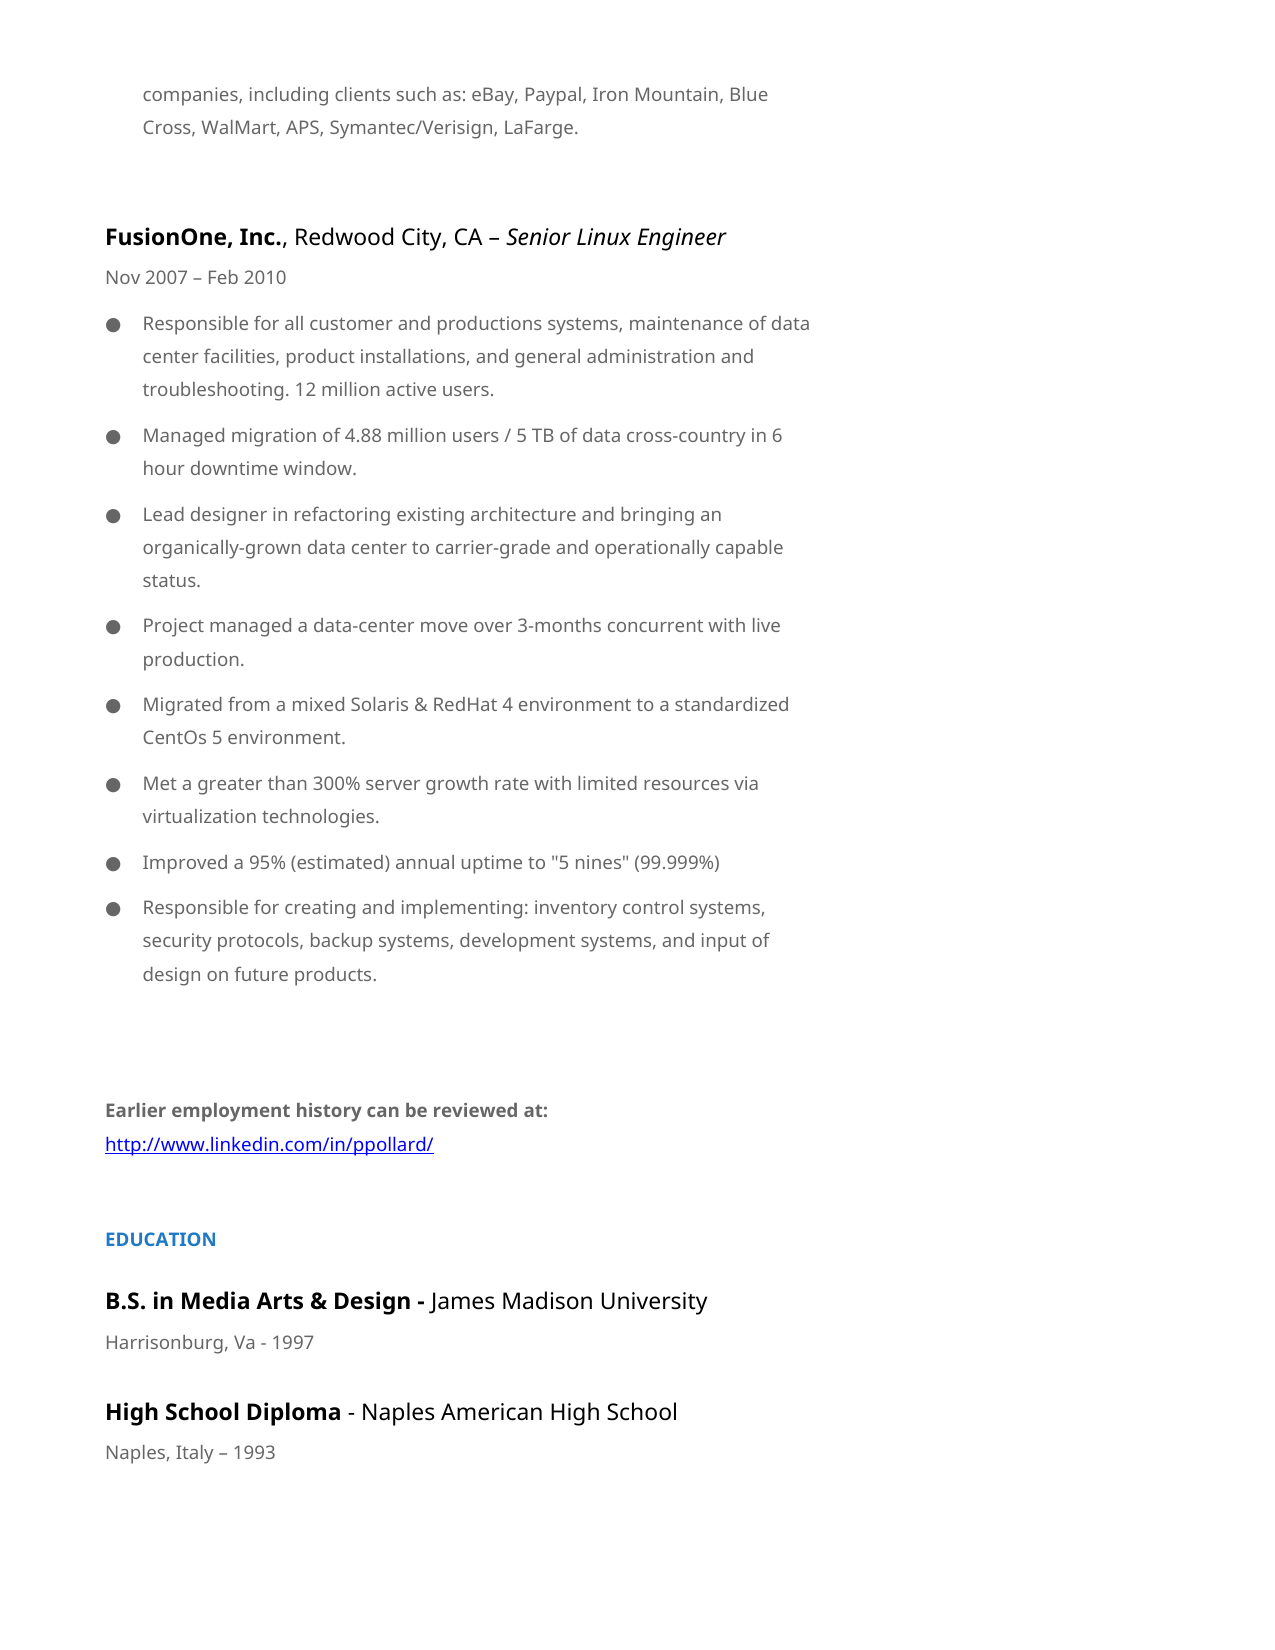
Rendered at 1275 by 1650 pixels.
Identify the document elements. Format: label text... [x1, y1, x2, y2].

table_cell EXPERIENCE REP Tech, Wooster, OH — Senior Consulting Engineer May 2023 – Present Consultant with a focus in automation, virtualization, and infrastructure maturity. Clients include: Conglomerate, Two Ferrets, Pocket CISO Pure Storage, Mountain View, CA — Sr. Software Engineer Mar 2014 – May 2023 Systems administrator and programmer within Pure infrastructure from pre-IPO to multi-billion dollar organization. Managed multiple site migrations through my tenure. Participated in and later managed a team responsible for internal infrastructure automation. Initially for the Flash Array business unit and later company-wide. Acting Manager of DevOps In addition to duties as a senior member of the team, served as the acting manager for my final half-year at Pure. Participated in product planning, requirements gathering, team +budgeting, compensation planning and reviews, managed projects, reported to exectiutive team Facilitated communication and planning between business units. Sr. DevOps Engineer Senior member of a team responsible for infrastructure related automation. Initial area of focus was array log reception and searching tools for developers and support. Created and led development on a self-service system (SPOG) to allow engineers to automatically provision virtual resources across VMware, multiple open-stack deployments and AWS. (Hybrid cloud interface) Assumed product ownership and lead development of a system to control package automation and deployment via decentralized puppet. This also included managing access controls on end systems, ownership and inventory tracking, as well as IP address management. Scale was approximately 10k active systems, 8m requests / 10gb a day. Deployment automation reduced related errors by a factor of 15. This included guiding changes in the puppet modules with approximately 50 active developer/contributors. Said system was used both for manual changes in a UI as well as automation via API. Implemented first regular SCRUM within Infrastructure Shared Services. Roles of scrum master and product owners were rotated through members of the team. Englab Initial infrastructure automation hire within Pure Storage. Moved from “hand curated” infrastructure to automated and monitored. Vastly improved testing uptimes. Proved to core development that VMware overcommit was usable with testing of virtualized storage arrays, representing a significant capital savings for the company. Grew from a “startup closet” to multiple-geographic datacenters and cloud installations, representing hundreds of physical systems and over 10k VMs. Managed initial cloud infrastructure in AWS. General system administration tasks ran the full gamut of startup through mature organizational needs: DNS, hardware diagnosis and migrations, datacenter design, linux and Pure Os, source control management, network design, monitoring, incident response, security, account controls, etc. Kovarus, Inc., San Ramon, CA - Senior Development Consultant Mar 2013 – Mar 2014 Professional Services consultant with a focus on automation. Primary team resource for development consulting and continuous integration projects. (DevOps) Tasks included SDLC products such as: Chef, Puppet, Jenkins, Cobbler, Kickstart, Runbook, Jira, etc. Responsibilities include pre-sales: Requirements gathering, calculate level of effort, and author statements of work. Additionally, author internal tools as required. Focusing on automation of repetitive tasks and standardizing proposal processes. Example: UCS as-built document generator. Clients: Macy’s, RMS, StubHub, Align technologies TSSLink, Inc., San Jose, CA - Program Director, Virtualization Solutions (Formerly: nPivot Professional Services) Mar 2012 – Mar 2013 Co-managed the Virtualization team as well as general consulting duties. Management duties included: Respond to RFPs, calculate level of effort, and author statements of work, coordinate resources and mentor personnel, direct interaction with VARs and customers as necessary. Handled escalations as necessary, including storage related issues. Provided consultation focusing on virtualization, automation, Linux, and programming technologies. Authored internal tools as required. Focusing on automation of repetitive tasks and standardizing proposal processes. Example: Automated level-of-effort calculation tool that sped proposal times, increased successful bids, improved bid accuracy and also increased revenue. Clients: Charles Schwab, One Legal, Intuit, Silicon Valley Bank, IAS, Service Source Crescendo Communications, San Jose, CA - Principal (independent consulting) Sep 2011 – Mar 2012 Independent consulting in VMware, virtualization, Linux, and datacenter automation. Published: VMware::vCloud on CPAN. A Perl SDK for vCloud Director Clients: 8x8, Kovarus CA Technologies, San Jose, CA - Senior Services Specialist (Formerly: 4Base Technology) Mar 2010 – Sep 2011 Lead of the “Automation and Integration” team on VMware and related virtualization technologies. Most engagements were single-person with interaction to technical staff through senior management. Focus included VMware Lab Manager & vCloud Director. Automation focused on Perl & PowerScript. Published: VMware::API::LabManager on CPAN. A comprehensive API module available for Lab Manager. Clients include a wide range of companies from startups to fortune 50 companies, including clients such as: eBay, Paypal, Iron Mountain, Blue Cross, WalMart, APS, Symantec/Verisign, LaFarge. FusionOne, Inc., Redwood City, CA – Senior Linux Engineer Nov 2007 – Feb 2010 Responsible for all customer and productions systems, maintenance of data center facilities, product installations, and general administration and troubleshooting. 12 million active users. Managed migration of 4.88 million users / 5 TB of data cross-country in 6 hour downtime window. Lead designer in refactoring existing architecture and bringing an organically-grown data center to carrier-grade and operationally capable status. Project managed a data-center move over 3-months concurrent with live production. Migrated from a mixed Solaris & RedHat 4 environment to a standardized CentOs 5 environment. Met a greater than 300% server growth rate with limited resources via virtualization technologies. Improved a 95% (estimated) annual uptime to "5 nines" (99.999%) Responsible for creating and implementing: inventory control systems, security protocols, backup systems, development systems, and input of design on future products. Earlier employment history can be reviewed at: http://www.linkedin.com/in/ppollard/ EDUCATION B.S. in Media Arts & Design - James Madison University Harrisonburg, Va - 1997 High School Diploma - Naples American High School Naples, Italy – 1993 REFERENCES Provided Upon Request [90, 60, 837, 1525]
table_cell SKILLS System administration and monitoring Python, Perl, shell scripting Public speaking, presentation planning Incident response setup and practice Agile methodologies (Certified Scrum Master) Linux Software development and design Database design and administration Process and product documentation Version Control Code testing and Continuous Integration Virtualization with a focus on VMWare Amazon cloud CERTIFICATIONS Google Cybersecurity Certificate AWS Certified Cloud Practitioner (Reg #469454772) VMware Certified Professional - v4 and v5 (VCP #72212) Scrum Alliance Certified ScrumMaster (747082) DoD Collateral Secret and SCI Top Secret clearances. Lapsed. EXTERNAL ORGANIZATIONS Member in good standing, American Federation of Musicians (local #159) Historian, James Madison University Marching Royal Dukes Alumni band Alumni, Phi Mu Alpha Sinfonia [837, 60, 1181, 1525]
